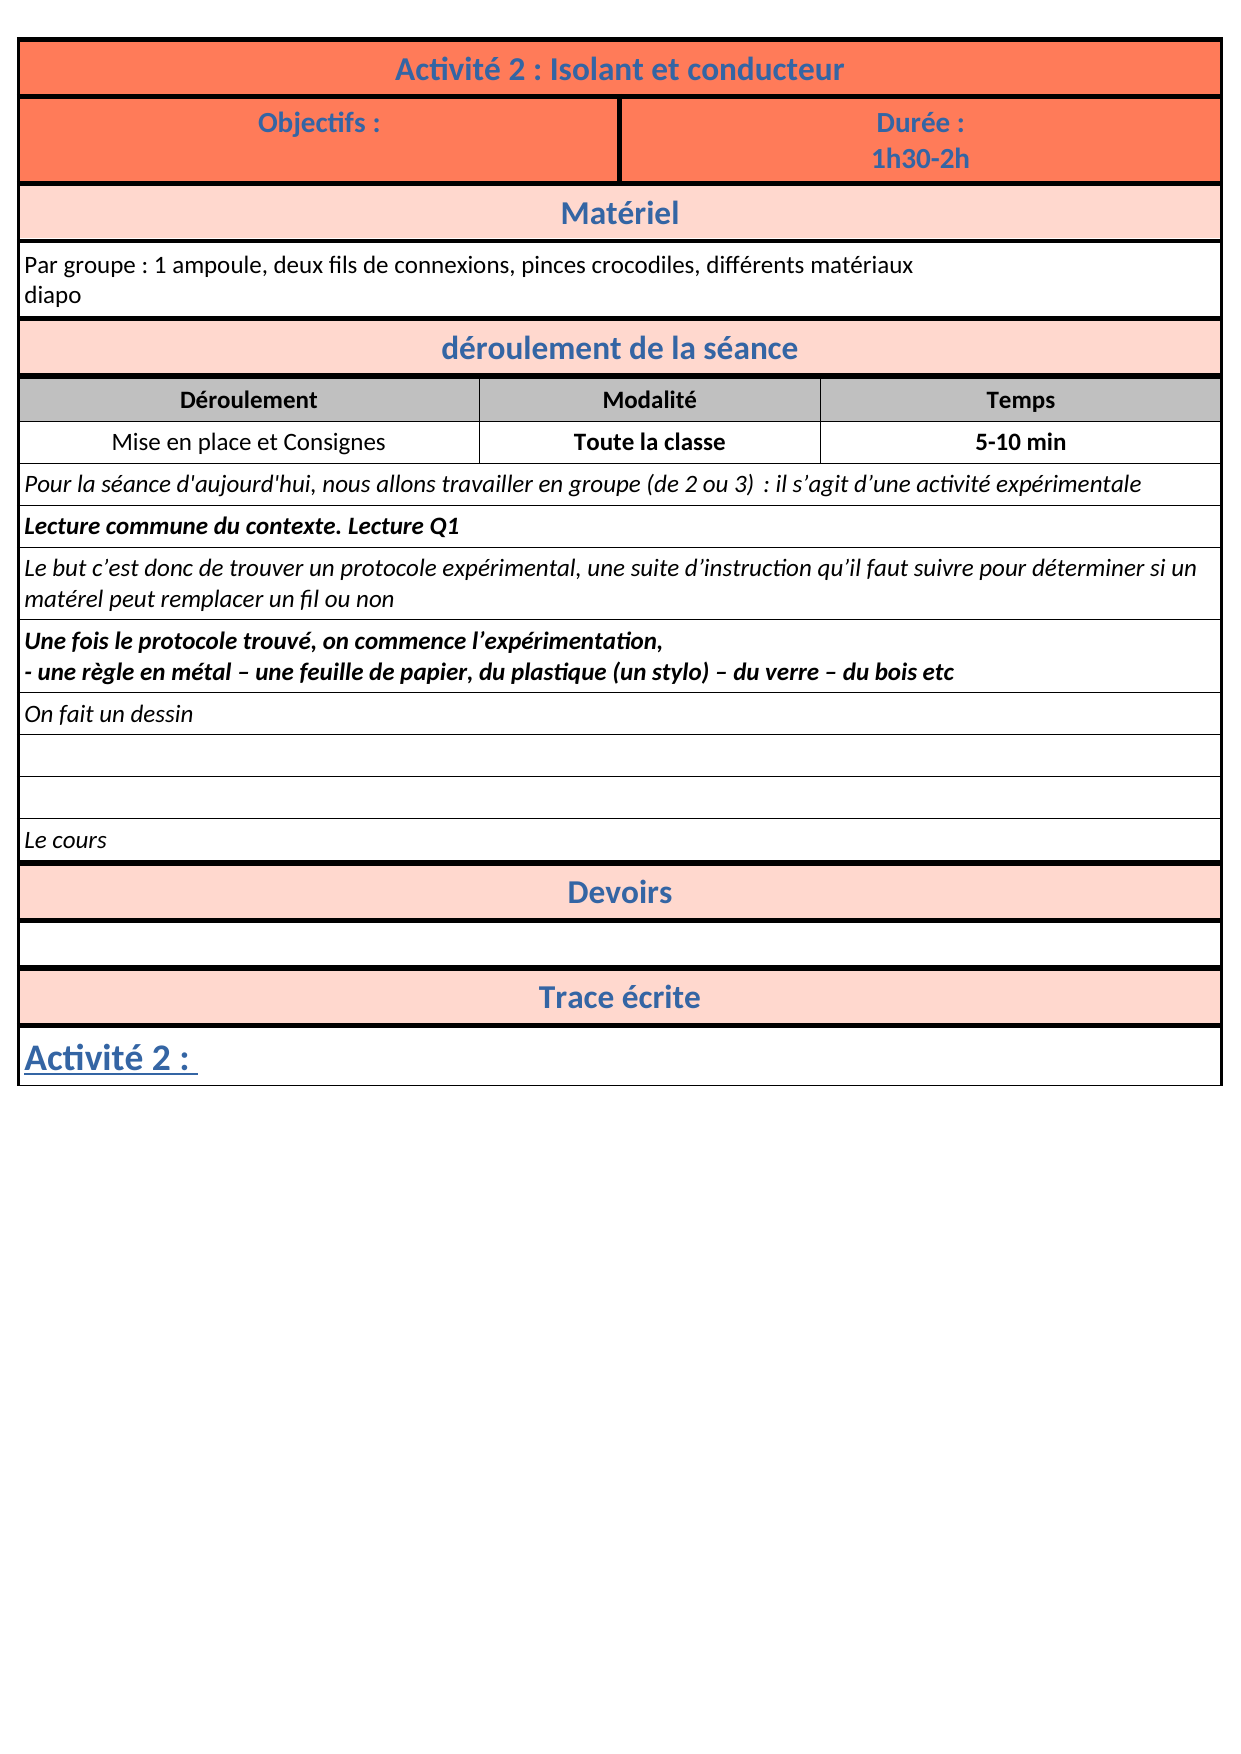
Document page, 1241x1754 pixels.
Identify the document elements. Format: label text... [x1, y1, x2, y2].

table_cell On fait un dessin [20, 693, 1220, 734]
table_cell Devoirs [20, 866, 1220, 918]
table_cell Objectifs : [20, 99, 617, 181]
table_cell Modalité [480, 379, 820, 421]
table_cell Toute la classe [480, 422, 820, 463]
table_cell [20, 735, 1220, 776]
table_cell Durée : 1h30-2h [622, 99, 1220, 181]
table_cell Lecture commune du contexte. Lecture Q1 [20, 506, 1220, 547]
table_cell déroulement de la séance [20, 321, 1220, 373]
table_cell [20, 777, 1220, 818]
table_header Activité 2 : Isolant et conducteur [20, 42, 1220, 94]
table_cell 5-10 min [821, 422, 1220, 463]
table_cell Mise en place et Consignes [20, 422, 479, 463]
table_cell Activité 2 : [20, 1028, 1220, 1085]
table_cell [20, 923, 1220, 965]
table_cell Trace écrite [20, 971, 1220, 1023]
table_cell Déroulement [20, 379, 479, 421]
table_cell Une fois le protocole trouvé, on commence l’expérimentation, - une règle en métal – une feuille de papier, du plastique (un stylo) – du verre – du bois etc [20, 620, 1220, 692]
table_cell Temps [821, 379, 1220, 421]
table_cell Le but c’est donc de trouver un protocole expérimental, une suite d’instruction qu’il faut suivre pour déterminer si un matérel peut remplacer un fil ou non [20, 548, 1220, 619]
table_cell Le cours [20, 819, 1220, 860]
table_cell Par groupe : 1 ampoule, deux fils de connexions, pinces crocodiles, différents matériaux diapo [20, 243, 1220, 316]
table_cell Pour la séance d'aujourd'hui, nous allons travailler en groupe (de 2 ou 3) : il s’agit d’une activité expérimentale [20, 464, 1220, 505]
table_cell Matériel [20, 186, 1220, 238]
